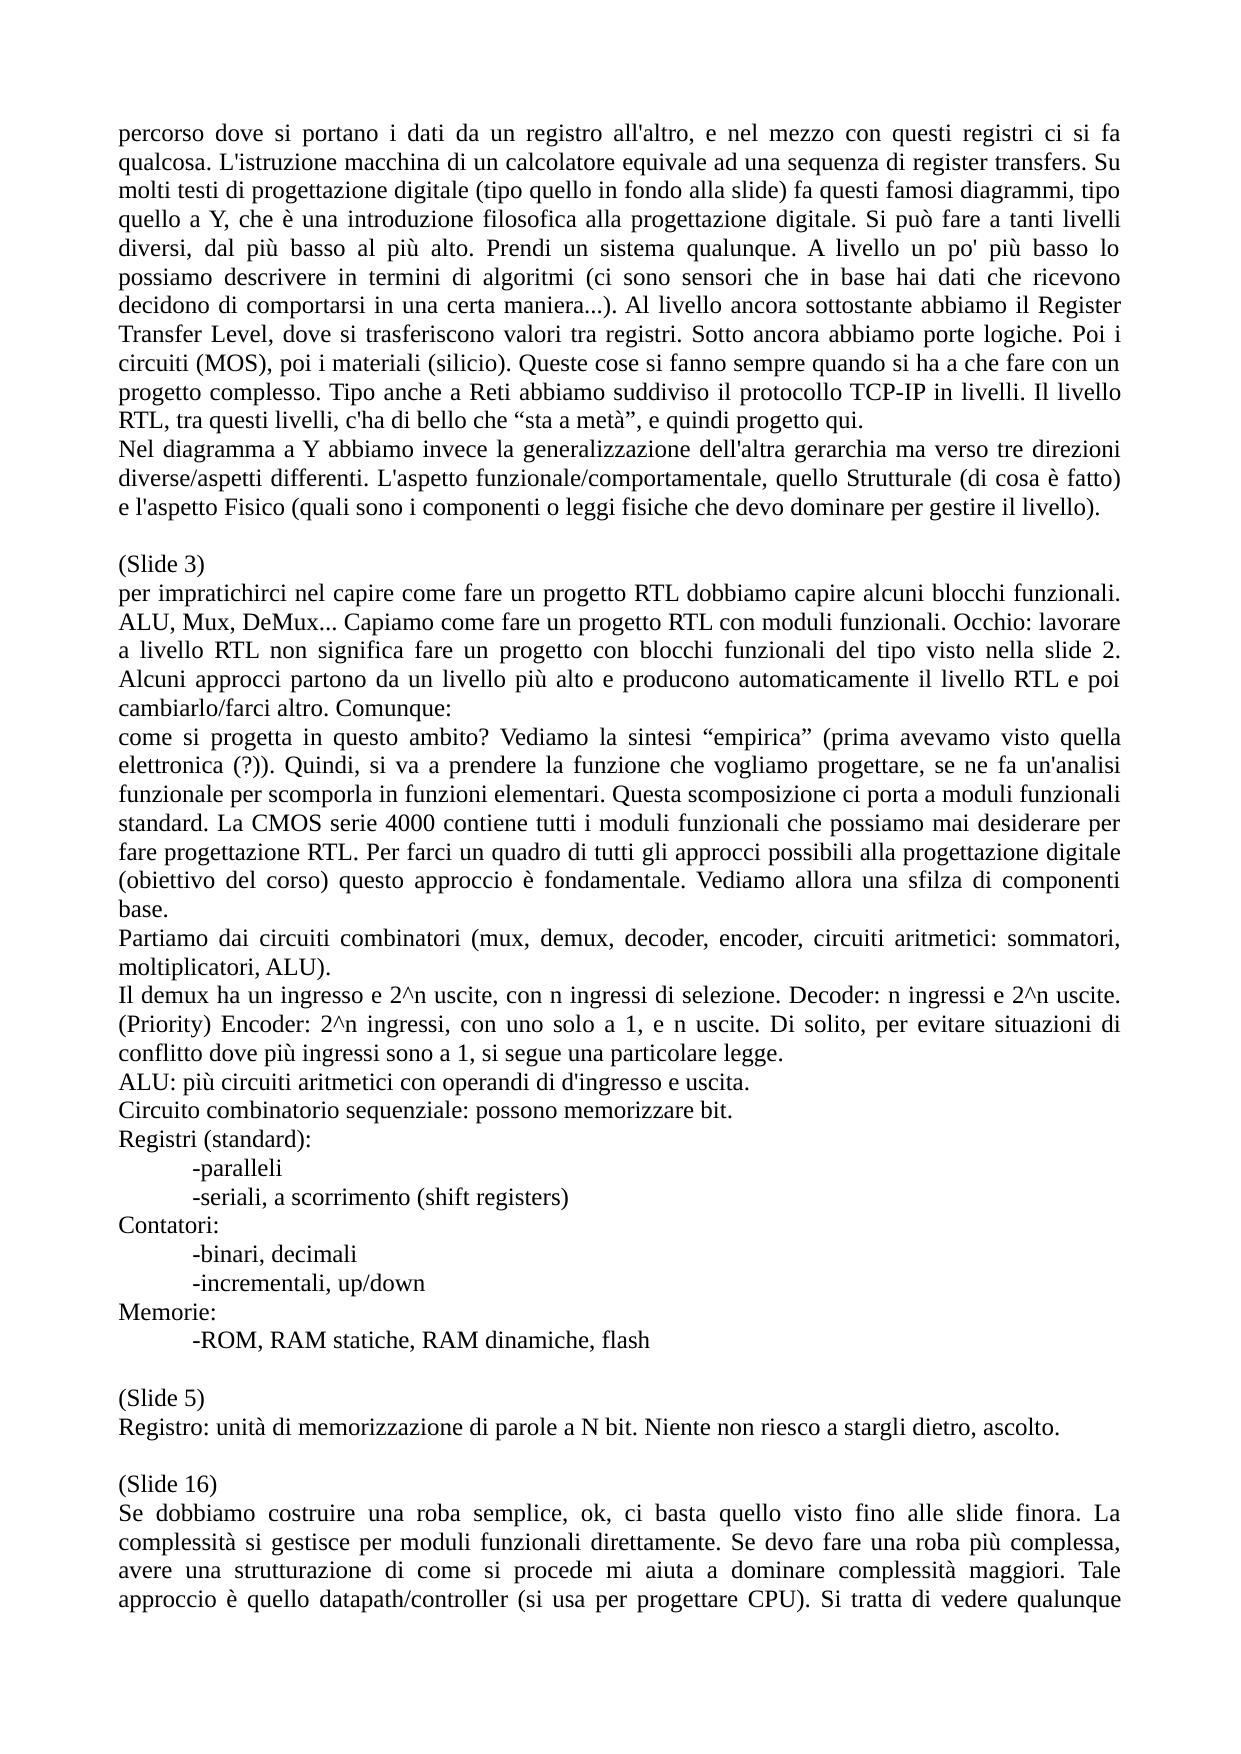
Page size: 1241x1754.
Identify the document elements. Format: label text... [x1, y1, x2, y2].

text Nel diagramma a Y abbiamo invece la generalizzazione dell'altra gerarchia ma verso tre direzioni diverse/aspetti differenti. L'aspetto funzionale/comportamentale, quello Strutturale (di cosa è fatto) e l'aspetto Fisico (quali sono i componenti o leggi fisiche che devo dominare per gestire il livello). [118, 434, 1122, 521]
text -binari, decimali [118, 1239, 1122, 1268]
text Se dobbiamo costruire una roba semplice, ok, ci basta quello visto fino alle slide finora. La complessità si gestisce per moduli funzionali direttamente. Se devo fare una roba più complessa, avere una strutturazione di come si procede mi aiuta a dominare complessità maggiori. Tale approccio è quello datapath/controller (si usa per progettare CPU). Si tratta di vedere qualunque [118, 1498, 1122, 1613]
text percorso dove si portano i dati da un registro all'altro, e nel mezzo con questi registri ci si fa qualcosa. L'istruzione macchina di un calcolatore equivale ad una sequenza di register transfers. Su molti testi di progettazione digitale (tipo quello in fondo alla slide) fa questi famosi diagrammi, tipo quello a Y, che è una introduzione filosofica alla progettazione digitale. Si può fare a tanti livelli diversi, dal più basso al più alto. Prendi un sistema qualunque. A livello un po' più basso lo possiamo descrivere in termini di algoritmi (ci sono sensori che in base hai dati che ricevono decidono di comportarsi in una certa maniera...). Al livello ancora sottostante abbiamo il Register Transfer Level, dove si trasferiscono valori tra registri. Sotto ancora abbiamo porte logiche. Poi i circuiti (MOS), poi i materiali (silicio). Queste cose si fanno sempre quando si ha a che fare con un progetto complesso. Tipo anche a Reti abbiamo suddiviso il protocollo TCP-IP in livelli. Il livello RTL, tra questi livelli, c'ha di bello che “sta a metà”, e quindi progetto qui. [118, 118, 1122, 434]
text -seriali, a scorrimento (shift registers) [118, 1182, 1122, 1211]
text Memorie: [118, 1297, 1122, 1326]
text Il demux ha un ingresso e 2^n uscite, con n ingressi di selezione. Decoder: n ingressi e 2^n uscite. (Priority) Encoder: 2^n ingressi, con uno solo a 1, e n uscite. Di solito, per evitare situazioni di conflitto dove più ingressi sono a 1, si segue una particolare legge. [118, 981, 1122, 1067]
text -ROM, RAM statiche, RAM dinamiche, flash [118, 1326, 1122, 1354]
text per impratichirci nel capire come fare un progetto RTL dobbiamo capire alcuni blocchi funzionali. ALU, Mux, DeMux... Capiamo come fare un progetto RTL con moduli funzionali. Occhio: lavorare a livello RTL non significa fare un progetto con blocchi funzionali del tipo visto nella slide 2. Alcuni approcci partono da un livello più alto e producono automaticamente il livello RTL e poi cambiarlo/farci altro. Comunque: [118, 578, 1122, 722]
text Partiamo dai circuiti combinatori (mux, demux, decoder, encoder, circuiti aritmetici: sommatori, moltiplicatori, ALU). [118, 923, 1122, 981]
text -incrementali, up/down [118, 1268, 1122, 1297]
text -paralleli [118, 1153, 1122, 1182]
text Registri (standard): [118, 1124, 1122, 1153]
text (Slide 16) [118, 1469, 1122, 1498]
text Circuito combinatorio sequenziale: possono memorizzare bit. [118, 1096, 1122, 1124]
text Contatori: [118, 1211, 1122, 1239]
text ALU: più circuiti aritmetici con operandi di d'ingresso e uscita. [118, 1067, 1122, 1096]
text come si progetta in questo ambito? Vediamo la sintesi “empirica” (prima avevamo visto quella elettronica (?)). Quindi, si va a prendere la funzione che vogliamo progettare, se ne fa un'analisi funzionale per scomporla in funzioni elementari. Questa scomposizione ci porta a moduli funzionali standard. La CMOS serie 4000 contiene tutti i moduli funzionali che possiamo mai desiderare per fare progettazione RTL. Per farci un quadro di tutti gli approcci possibili alla progettazione digitale (obiettivo del corso) questo approccio è fondamentale. Vediamo allora una sfilza di componenti base. [118, 722, 1122, 923]
text Registro: unità di memorizzazione di parole a N bit. Niente non riesco a stargli dietro, ascolto. [118, 1412, 1122, 1441]
text (Slide 5) [118, 1383, 1122, 1412]
text (Slide 3) [118, 549, 1122, 578]
